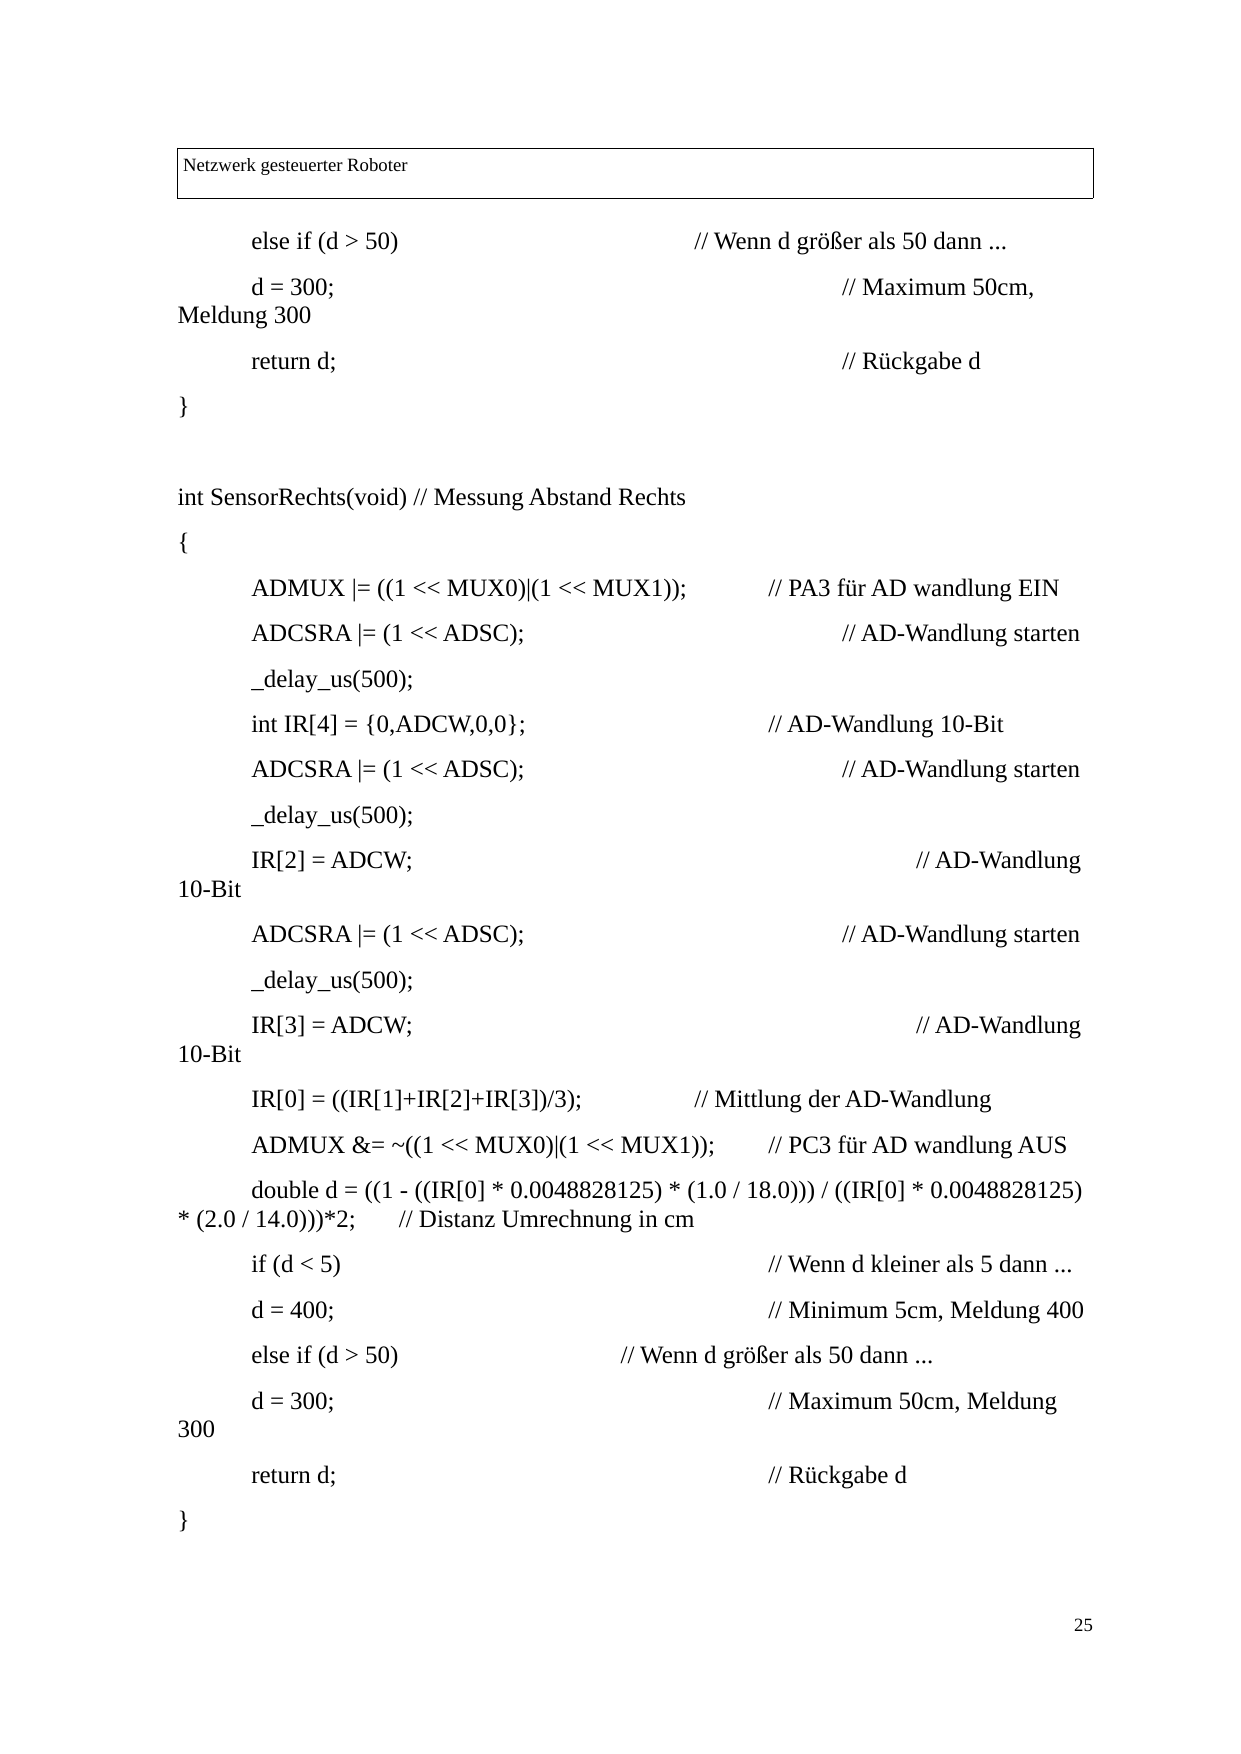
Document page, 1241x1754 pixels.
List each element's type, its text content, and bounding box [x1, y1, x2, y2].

text d = 400; // Minimum 5cm, Meldung 400 [177, 1295, 1093, 1324]
text else if (d > 50) // Wenn d größer als 50 dann ... [177, 1340, 1093, 1369]
text return d; // Rückgabe d [177, 346, 1093, 374]
text d = 300; // Maximum 50cm, Meldung 300 [177, 272, 1093, 329]
text int SensorRechts(void) // Messung Abstand Rechts [177, 482, 1093, 511]
text double d = ((1 - ((IR[0] * 0.0048828125) * (1.0 / 18.0))) / ((IR[0] * 0.0048828125) * (2.0 / 14.0)))*2; // Distanz Umrechnung in cm [177, 1175, 1093, 1233]
text { [177, 527, 1093, 556]
text if (d < 5) // Wenn d kleiner als 5 dann ... [177, 1249, 1093, 1278]
text IR[3] = ADCW; // AD-Wandlung 10-Bit [177, 1010, 1093, 1068]
text ADMUX |= ((1 << MUX0)|(1 << MUX1)); // PA3 für AD wandlung EIN [177, 573, 1093, 602]
text ADCSRA |= (1 << ADSC); // AD-Wandlung starten [177, 754, 1093, 783]
text _delay_us(500); [177, 800, 1093, 829]
text } [177, 1505, 1093, 1534]
text d = 300; // Maximum 50cm, Meldung 300 [177, 1386, 1093, 1443]
text _delay_us(500); [177, 965, 1093, 994]
text ADCSRA |= (1 << ADSC); // AD-Wandlung starten [177, 618, 1093, 647]
text } [177, 391, 1093, 420]
text ADCSRA |= (1 << ADSC); // AD-Wandlung starten [177, 919, 1093, 948]
text return d; // Rückgabe d [177, 1460, 1093, 1489]
text int IR[4] = {0,ADCW,0,0}; // AD-Wandlung 10-Bit [177, 709, 1093, 738]
text IR[2] = ADCW; // AD-Wandlung 10-Bit [177, 845, 1093, 903]
text _delay_us(500); [177, 664, 1093, 692]
text else if (d > 50) // Wenn d größer als 50 dann ... [177, 226, 1093, 255]
text IR[0] = ((IR[1]+IR[2]+IR[3])/3); // Mittlung der AD-Wandlung [177, 1084, 1093, 1113]
text ADMUX &= ~((1 << MUX0)|(1 << MUX1)); // PC3 für AD wandlung AUS [177, 1130, 1093, 1159]
